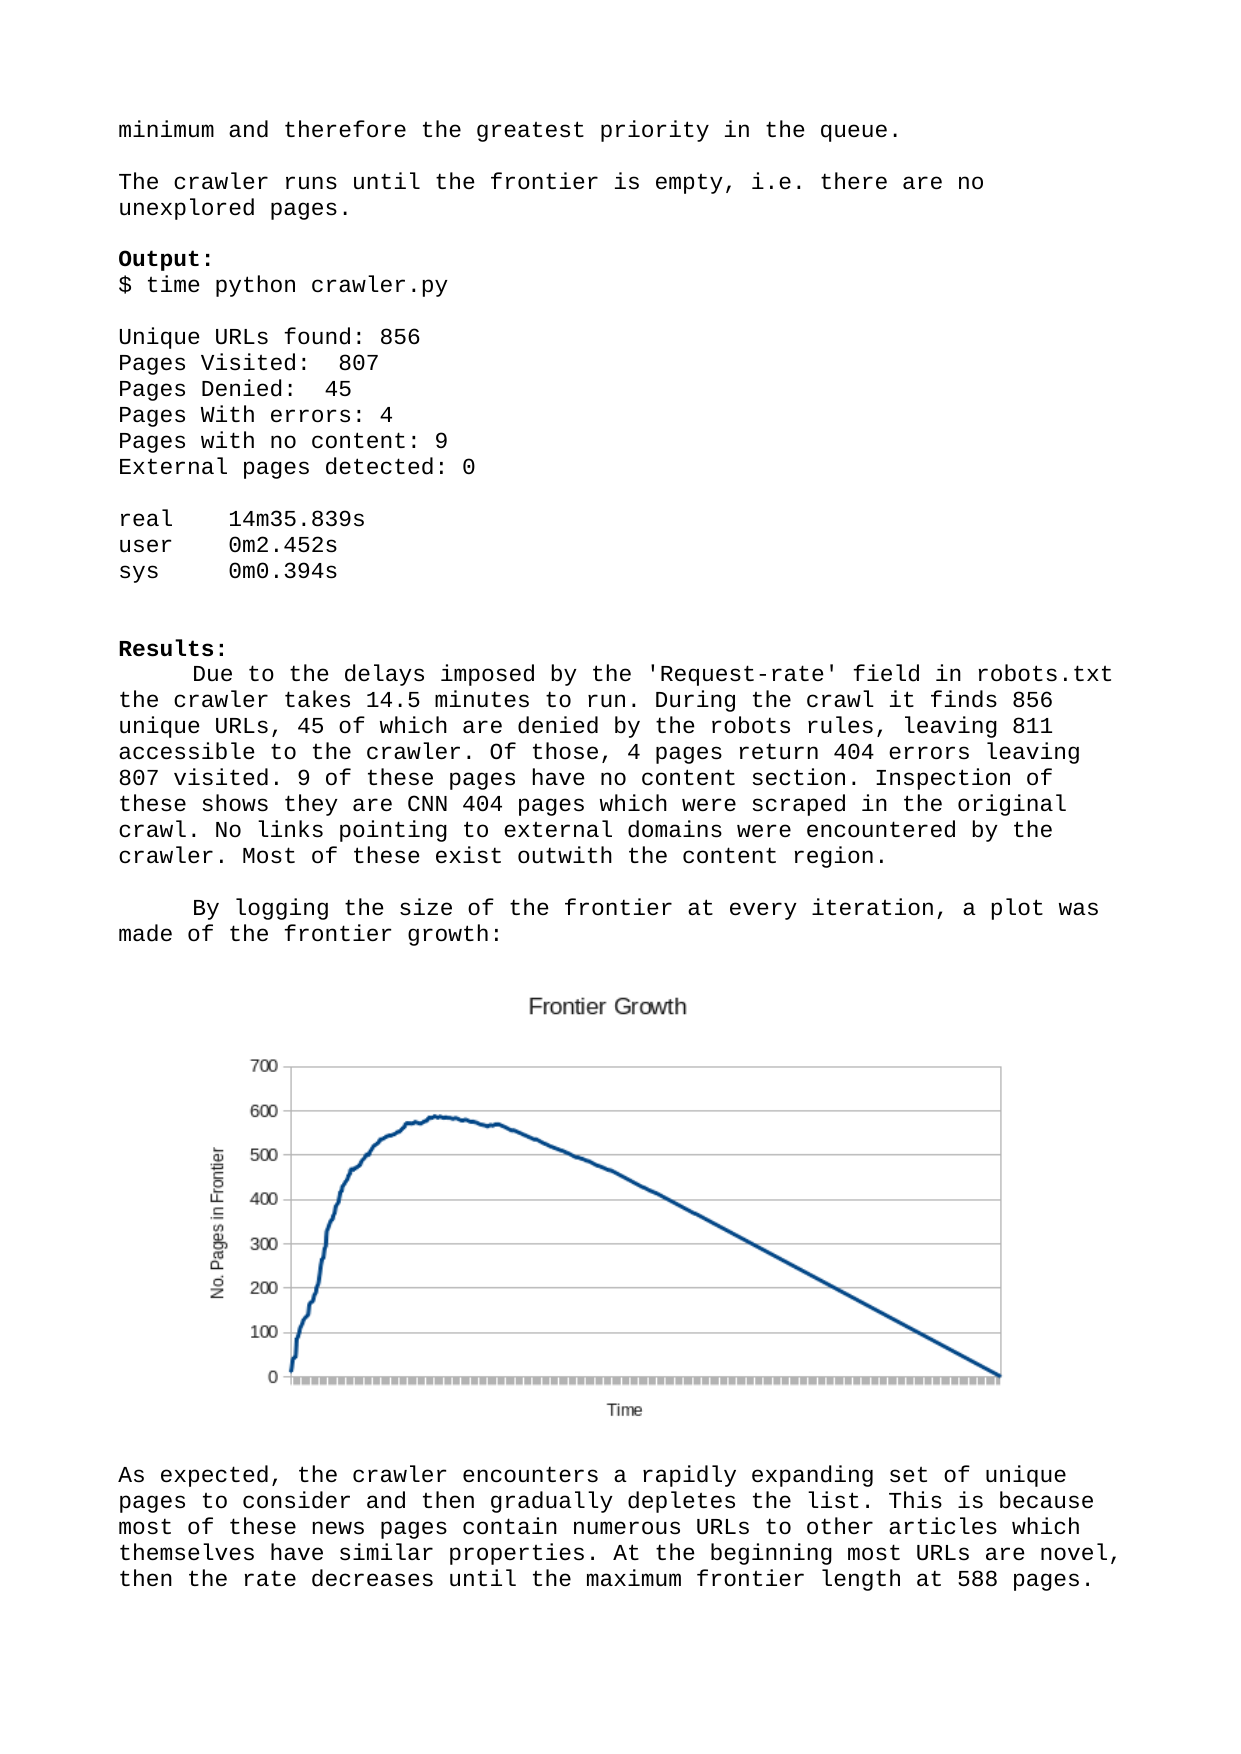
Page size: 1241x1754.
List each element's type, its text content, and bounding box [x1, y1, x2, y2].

text real 14m35.839s [118, 507, 1122, 533]
text Due to the delays imposed by the 'Request-rate' field in robots.txt the crawler takes 14.5 minutes to run. During the crawl it finds 856 unique URLs, 45 of which are denied by the robots rules, leaving 811 accessible to the crawler. Of those, 4 pages return 404 errors leaving 807 visited. 9 of these pages have no content section. Inspection of these shows they are CNN 404 pages which were scraped in the original crawl. No links pointing to external domains were encountered by the crawler. Most of these exist outwith the content region. [118, 663, 1122, 870]
text Unique URLs found: 856 [118, 326, 1122, 352]
text user 0m2.452s [118, 533, 1122, 559]
text minimum and therefore the greatest priority in the queue. [118, 118, 1122, 144]
text Output: [118, 248, 1122, 274]
text Pages With errors: 4 [118, 403, 1122, 429]
text As expected, the crawler encounters a rapidly expanding set of unique pages to consider and then gradually depletes the list. This is because most of these news pages contain numerous URLs to other articles which themselves have similar properties. At the beginning most URLs are novel, then the rate decreases until the maximum frontier length at 588 pages. [118, 1463, 1122, 1593]
text The crawler runs until the frontier is empty, i.e. there are no unexplored pages. [118, 170, 1122, 222]
text External pages detected: 0 [118, 455, 1122, 481]
text sys 0m0.394s [118, 559, 1122, 585]
picture [194, 976, 1027, 1438]
text Results: [118, 637, 1122, 663]
text Pages Denied: 45 [118, 377, 1122, 403]
text Pages with no content: 9 [118, 429, 1122, 455]
text $ time python crawler.py [118, 274, 1122, 300]
text By logging the size of the frontier at every iteration, a plot was made of the frontier growth: [118, 896, 1122, 948]
text Pages Visited: 807 [118, 352, 1122, 377]
